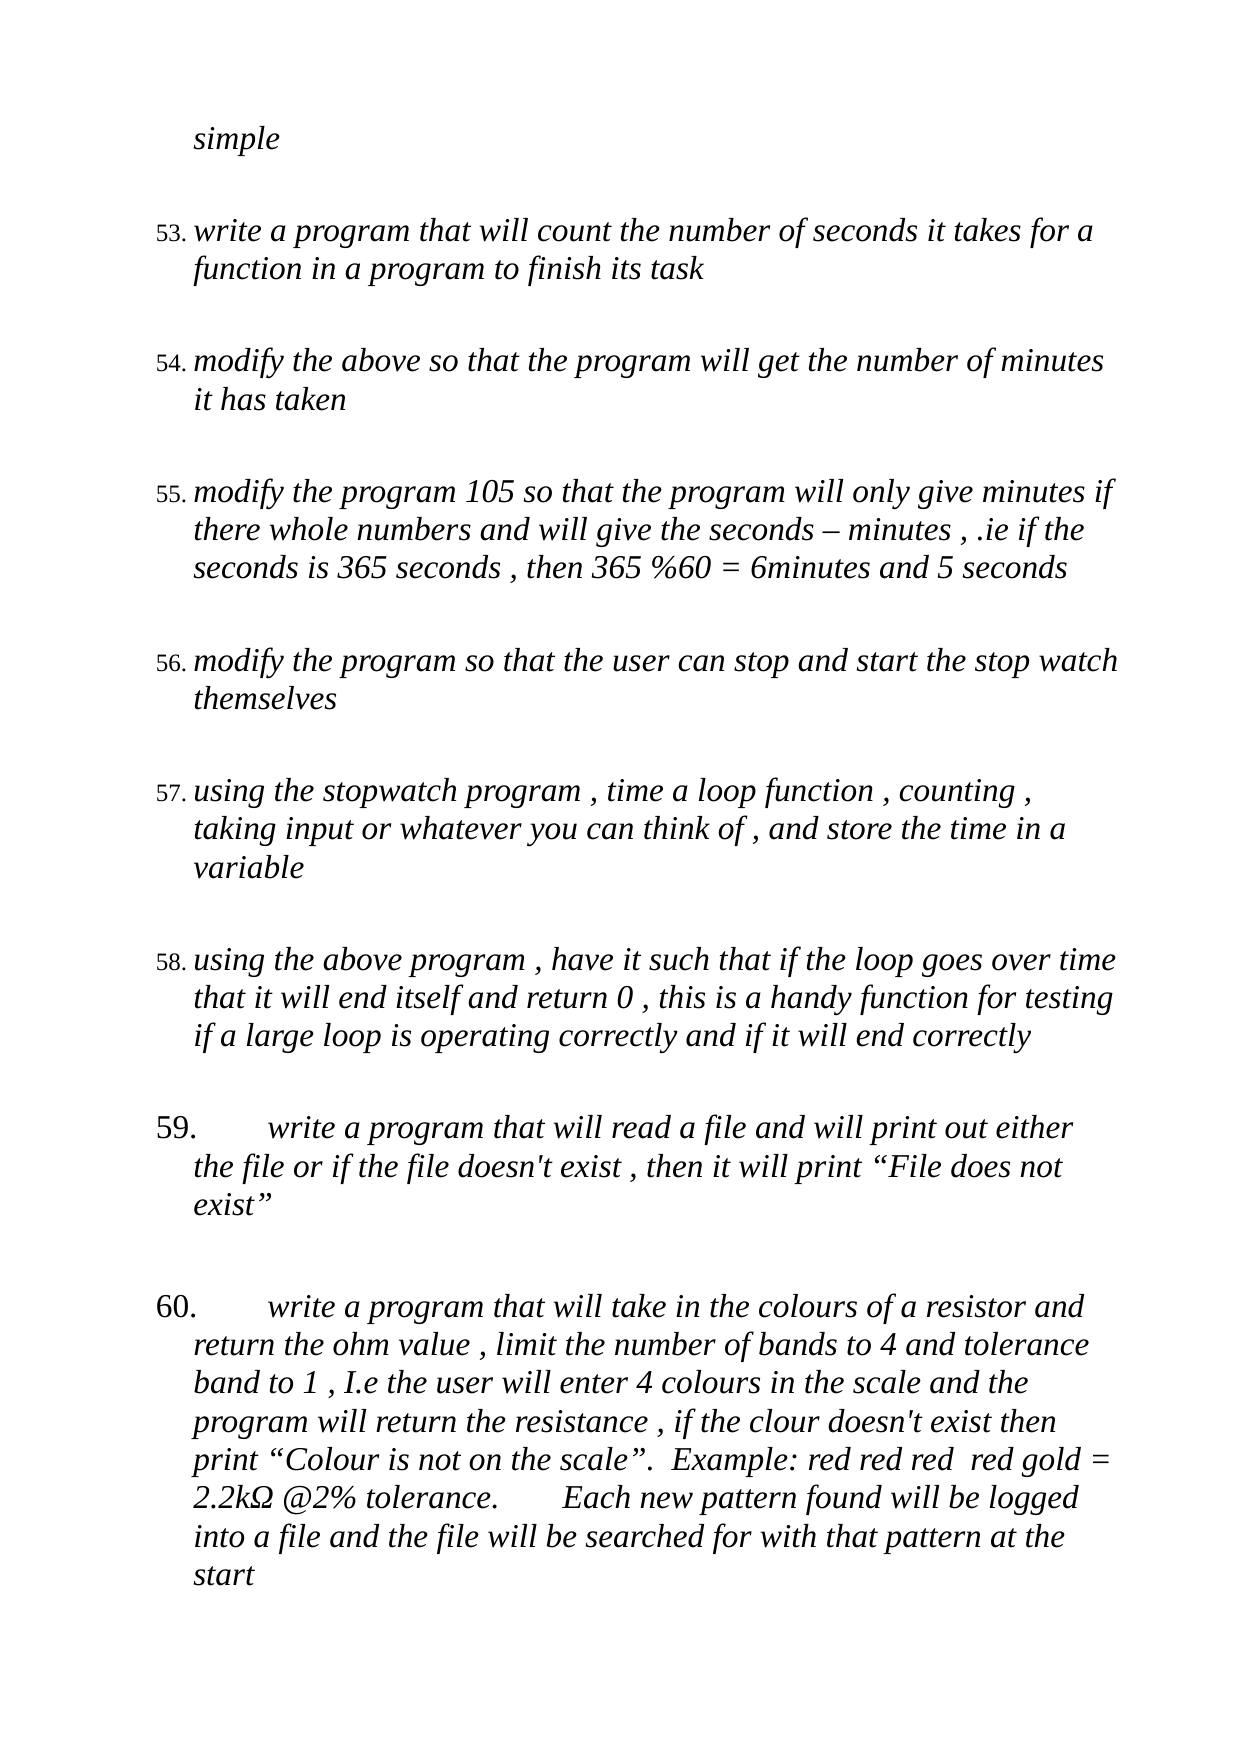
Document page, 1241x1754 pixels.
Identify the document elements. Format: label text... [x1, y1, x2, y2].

list modify the program so that the user can stop and start the stop watch themselves [156, 640, 1122, 716]
list modify the above so that the program will get the number of minutes it has taken [156, 341, 1122, 417]
list using the above program , have it such that if the loop goes over time that it will end itself and return 0 , this is a handy function for testing if a large loop is operating correctly and if it will end correctly [156, 939, 1122, 1054]
list simple [156, 118, 1122, 156]
list modify the program 105 so that the program will only give minutes if there whole numbers and will give the seconds – minutes , .ie if the seconds is 365 seconds , then 365 %60 = 6minutes and 5 seconds [156, 471, 1122, 586]
list using the stopwatch program , time a loop function , counting , taking input or whatever you can think of , and store the time in a variable [156, 770, 1122, 885]
list write a program that will read a file and will print out either the file or if the file doesn't exist , then it will print “File does not exist” [156, 1108, 1122, 1223]
list write a program that will count the number of seconds it takes for a function in a program to finish its task [156, 210, 1122, 287]
list write a program that will take in the colours of a resistor and return the ohm value , limit the number of bands to 4 and tolerance band to 1 , I.e the user will enter 4 colours in the scale and the program will return the resistance , if the clour doesn't exist then print “Colour is not on the scale”. Example: red red red red gold = 2.2kΩ @2% tolerance. Each new pattern found will be logged into a file and the file will be searched for with that pattern at the start [156, 1286, 1122, 1593]
